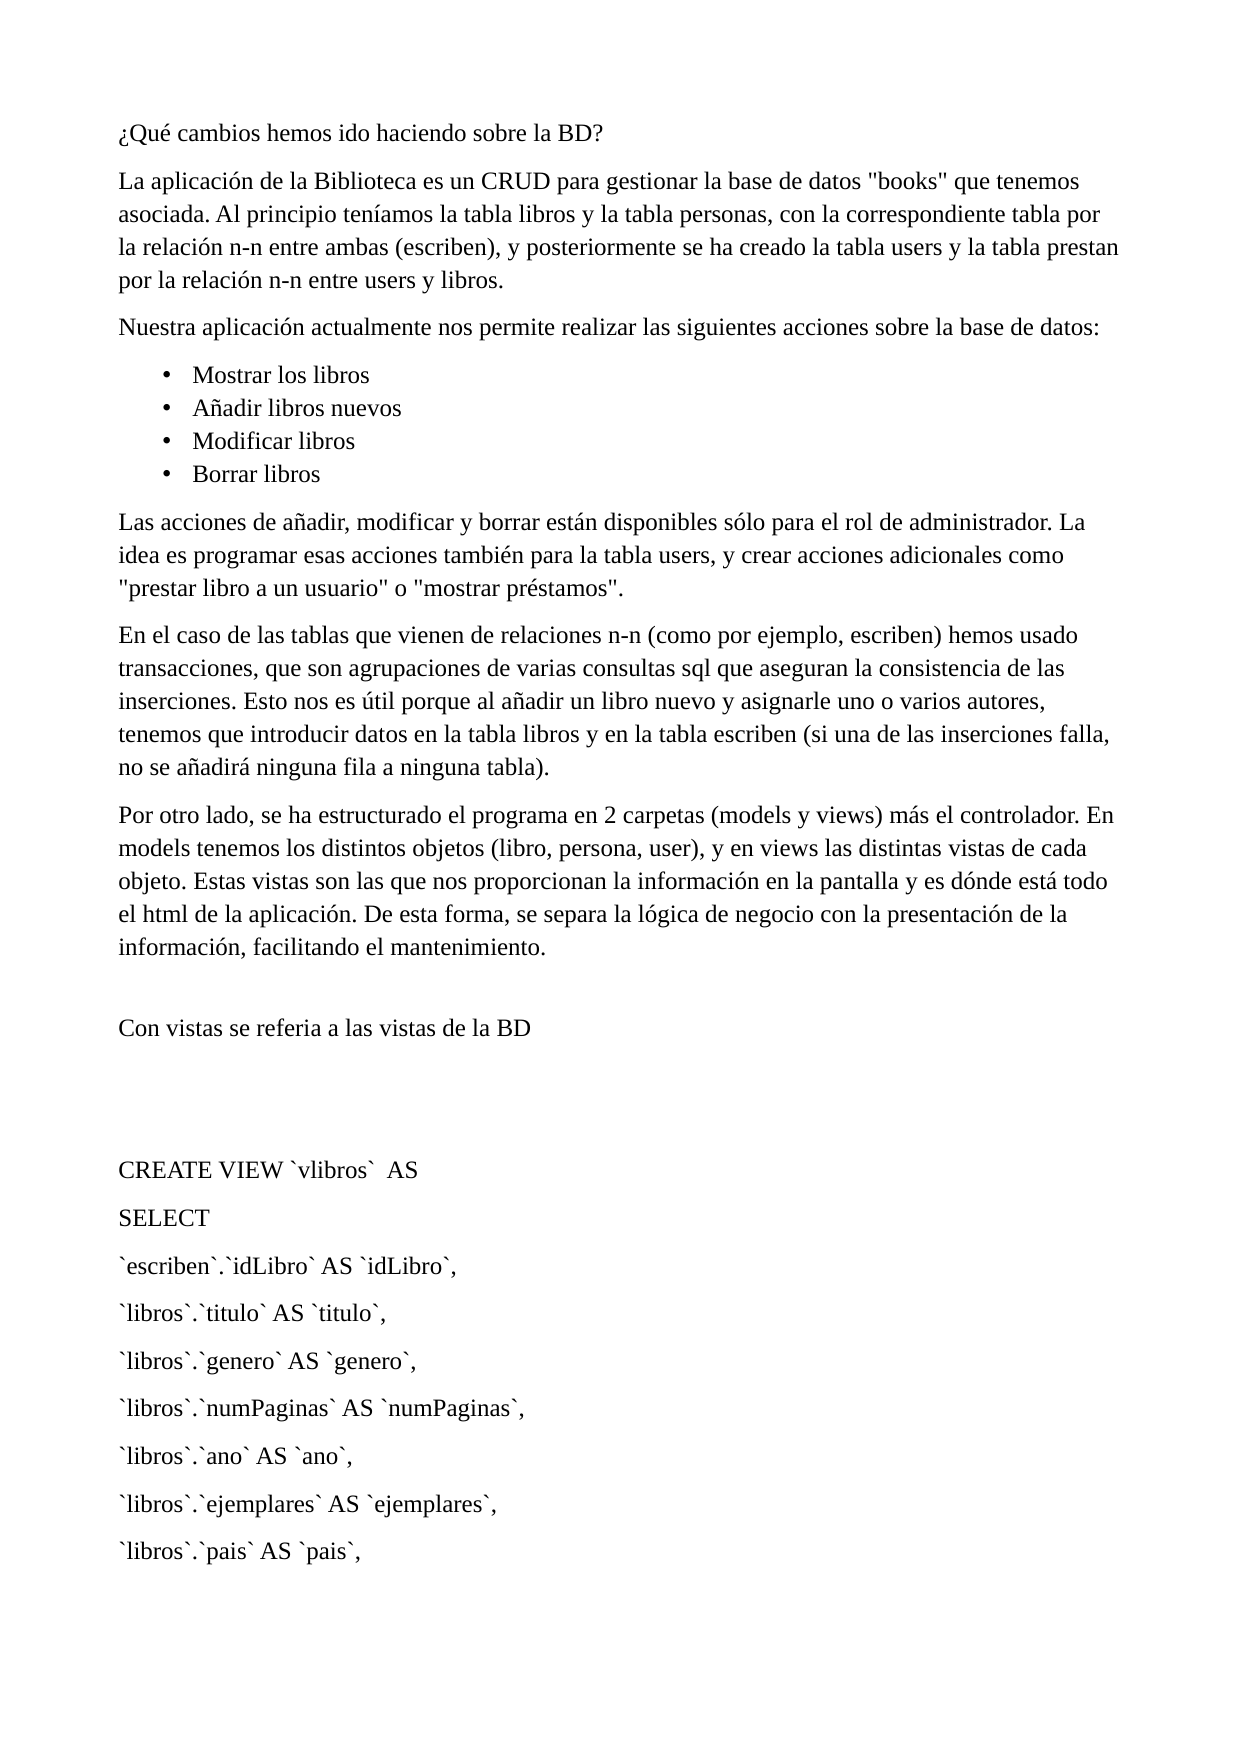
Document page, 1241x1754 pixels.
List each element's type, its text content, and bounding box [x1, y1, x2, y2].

list Borrar libros [162, 459, 1122, 488]
text Con vistas se referia a las vistas de la BD [118, 980, 1122, 1041]
text SELECT [118, 1203, 1122, 1232]
text Por otro lado, se ha estructurado el programa en 2 carpetas (models y views) más el controlador. En models tenemos los distintos objetos (libro, persona, user), y en views las distintas vistas de cada objeto. Estas vistas son las que nos proporcionan la información en la pantalla y es dónde está todo el html de la aplicación. De esta forma, se separa la lógica de negocio con la presentación de la información, facilitando el mantenimiento. [118, 800, 1122, 961]
text `libros`.`numPaginas` AS `numPaginas`, [118, 1393, 1122, 1422]
text `libros`.`ano` AS `ano`, [118, 1441, 1122, 1470]
text ¿Qué cambios hemos ido haciendo sobre la BD? [118, 118, 1122, 147]
list Mostrar los libros [162, 360, 1122, 389]
text CREATE VIEW `vlibros` AS [118, 1156, 1122, 1184]
text `libros`.`ejemplares` AS `ejemplares`, [118, 1489, 1122, 1517]
text `libros`.`titulo` AS `titulo`, [118, 1298, 1122, 1327]
list Modificar libros [162, 426, 1122, 455]
list Añadir libros nuevos [162, 393, 1122, 422]
text `escriben`.`idLibro` AS `idLibro`, [118, 1251, 1122, 1279]
text Las acciones de añadir, modificar y borrar están disponibles sólo para el rol de administrador. La idea es programar esas acciones también para la tabla users, y crear acciones adicionales como "prestar libro a un usuario" o "mostrar préstamos". [118, 507, 1122, 601]
text `libros`.`pais` AS `pais`, [118, 1536, 1122, 1565]
text En el caso de las tablas que vienen de relaciones n-n (como por ejemplo, escriben) hemos usado transacciones, que son agrupaciones de varias consultas sql que aseguran la consistencia de las inserciones. Esto nos es útil porque al añadir un libro nuevo y asignarle uno o varios autores, tenemos que introducir datos en la tabla libros y en la tabla escriben (si una de las inserciones falla, no se añadirá ninguna fila a ninguna tabla). [118, 620, 1122, 781]
text `libros`.`genero` AS `genero`, [118, 1346, 1122, 1375]
text Nuestra aplicación actualmente nos permite realizar las siguientes acciones sobre la base de datos: [118, 312, 1122, 341]
text La aplicación de la Biblioteca es un CRUD para gestionar la base de datos "books" que tenemos asociada. Al principio teníamos la tabla libros y la tabla personas, con la correspondiente tabla por la relación n-n entre ambas (escriben), y posteriormente se ha creado la tabla users y la tabla prestan por la relación n-n entre users y libros. [118, 166, 1122, 293]
